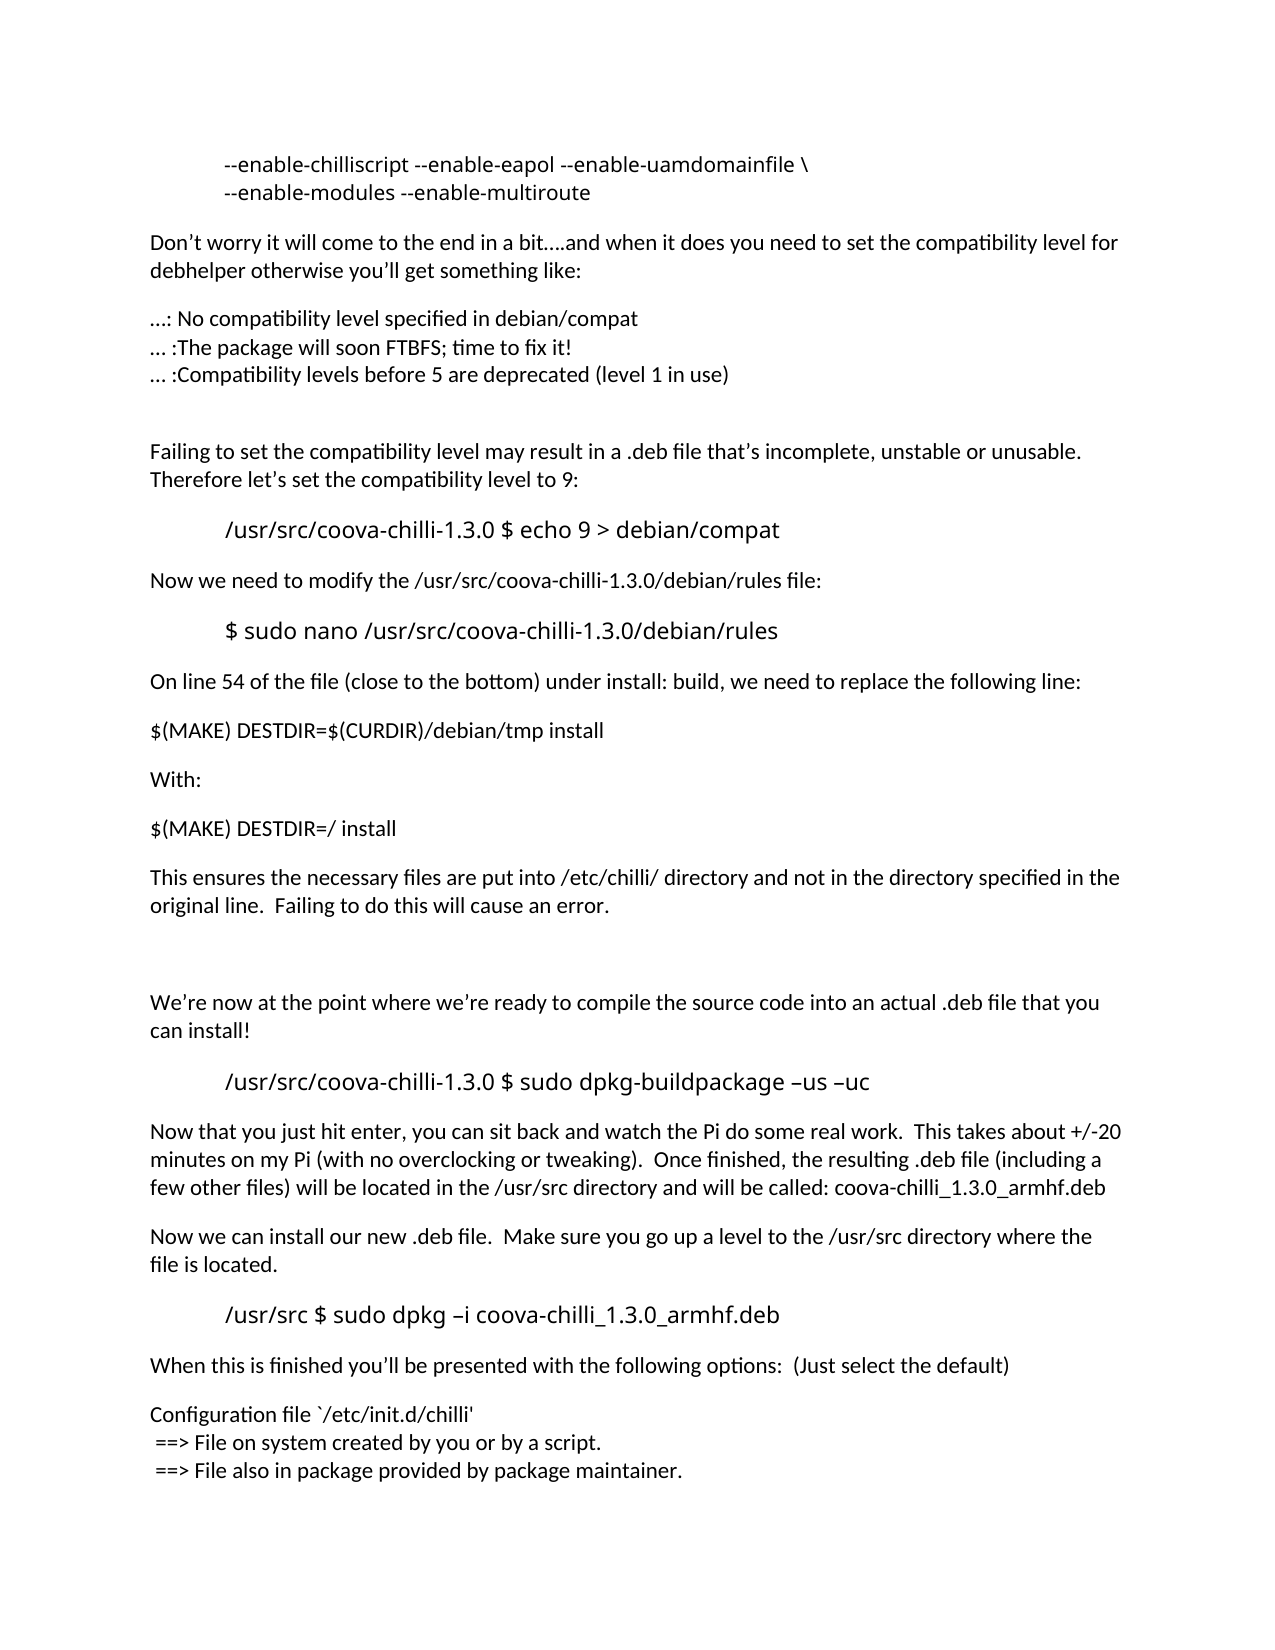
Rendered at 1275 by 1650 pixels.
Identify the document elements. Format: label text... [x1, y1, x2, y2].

text This ensures the necessary files are put into /etc/chilli/ directory and not in the directory specified in the original line. Failing to do this will cause an error. [150, 863, 1125, 919]
text --enable-chilliscript --enable-eapol --enable-uamdomainfile \ --enable-modules --enable-multiroute [224, 150, 1125, 207]
text With: [150, 765, 1125, 793]
text /usr/src/coova-chilli-1.3.0 $ sudo dpkg-buildpackage –us –uc [150, 1065, 1125, 1097]
text Don’t worry it will come to the end in a bit….and when it does you need to set the compatibility level for debhelper otherwise you’ll get something like: [150, 228, 1125, 284]
text We’re now at the point where we’re ready to compile the source code into an actual .deb file that you can install! [150, 988, 1125, 1044]
text Now that you just hit enter, you can sit back and watch the Pi do some real work. This takes about +/-20 minutes on my Pi (with no overclocking or tweaking). Once finished, the resulting .deb file (including a few other files) will be located in the /usr/src directory and will be called: coova-chilli_1.3.0_armhf.deb [150, 1117, 1125, 1202]
text Now we need to modify the /usr/src/coova-chilli-1.3.0/debian/rules file: [150, 566, 1125, 594]
text ==> File on system created by you or by a script. [150, 1428, 1125, 1456]
text Configuration file `/etc/init.d/chilli' [150, 1400, 1125, 1428]
text /usr/src/coova-chilli-1.3.0 $ echo 9 > debian/compat [150, 514, 1125, 546]
text …: No compatibility level specified in debian/compat [150, 304, 1125, 333]
text Now we can install our new .deb file. Make sure you go up a level to the /usr/src directory where the file is located. [150, 1222, 1125, 1278]
text /usr/src $ sudo dpkg –i coova-chilli_1.3.0_armhf.deb [150, 1299, 1125, 1331]
text Failing to set the compatibility level may result in a .deb file that’s incomplete, unstable or unusable. Therefore let’s set the compatibility level to 9: [150, 437, 1125, 493]
text … :The package will soon FTBFS; time to fix it! [150, 333, 1125, 361]
text When this is finished you’ll be presented with the following options: (Just select the default) [150, 1351, 1125, 1379]
text … :Compatibility levels before 5 are deprecated (level 1 in use) [150, 361, 1125, 389]
text $ sudo nano /usr/src/coova-chilli-1.3.0/debian/rules [150, 615, 1125, 647]
text ==> File also in package provided by package maintainer. [150, 1456, 1125, 1484]
text $(MAKE) DESTDIR=$(CURDIR)/debian/tmp install [150, 716, 1125, 744]
text On line 54 of the file (close to the bottom) under install: build, we need to replace the following line: [150, 667, 1125, 695]
text $(MAKE) DESTDIR=/ install [150, 814, 1125, 842]
